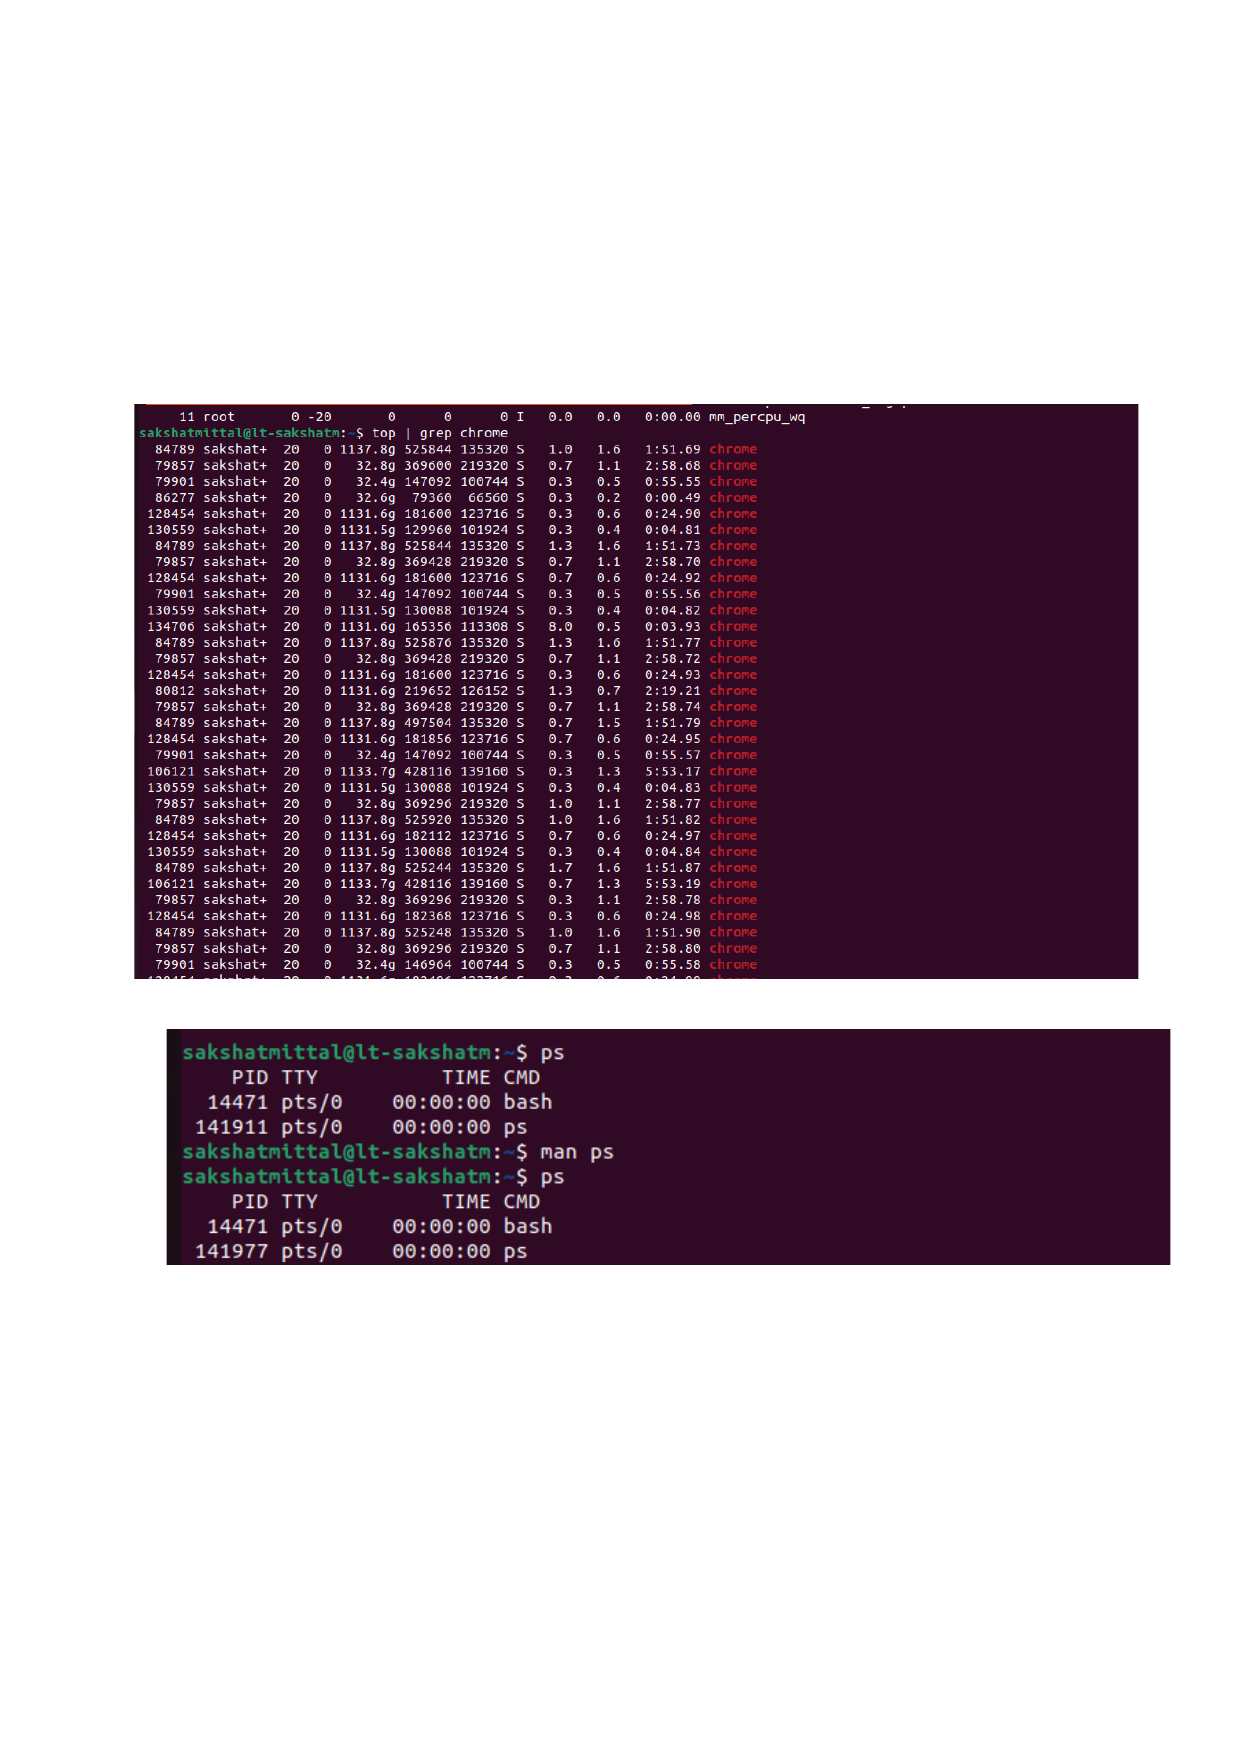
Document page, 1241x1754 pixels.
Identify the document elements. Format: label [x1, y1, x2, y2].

picture [134, 404, 1139, 979]
picture [166, 1029, 1171, 1265]
